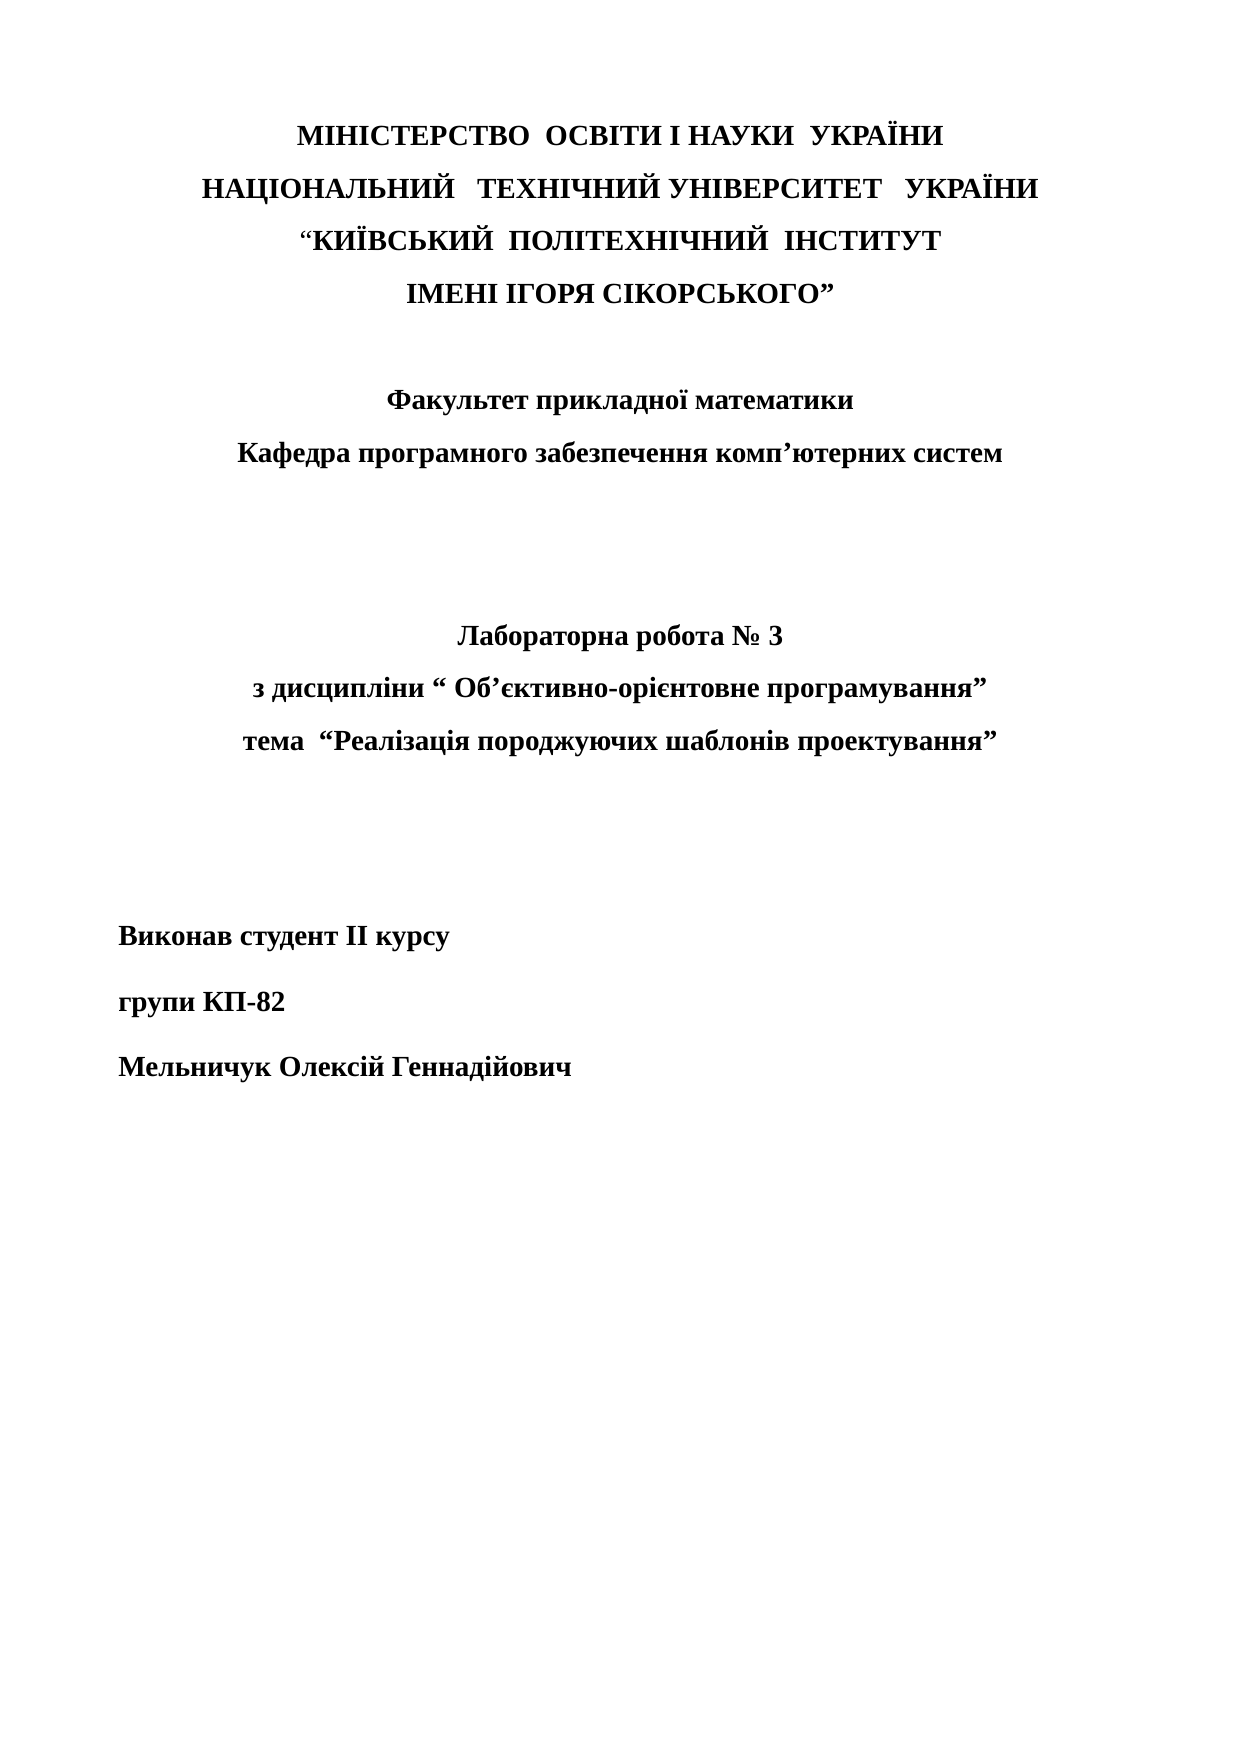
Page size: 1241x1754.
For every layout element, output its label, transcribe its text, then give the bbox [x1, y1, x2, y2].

text Кафедра програмного забезпечення комп’ютерних систем [118, 435, 1122, 468]
text з дисципліни “ Об’єктивно-орієнтовне програмування” [118, 670, 1122, 704]
text Факультет прикладної математики [118, 382, 1122, 416]
text Лабораторна робота № 3 [118, 618, 1122, 651]
text тема “Реалізація породжуючих шаблонів проектування” [118, 723, 1122, 757]
text “КИЇВСЬКИЙ ПОЛІТЕХНІЧНИЙ ІНСТИТУТ [118, 223, 1122, 257]
text МIНIСТЕРСТВО ОСВIТИ І НАУКИ УКРАЇНИ [118, 118, 1122, 152]
table_header Виконав студент II курсу групи КП-82 Мельничук Олексій Геннадійович [118, 906, 573, 1167]
table_header [573, 906, 654, 1167]
text ІМЕНІ ІГОРЯ СІКОРСЬКОГО” [118, 276, 1122, 310]
text НАЦІОНАЛЬНИЙ ТЕХНІЧНИЙ УНІВЕРСИТЕТ УКРАЇНИ [118, 171, 1122, 204]
